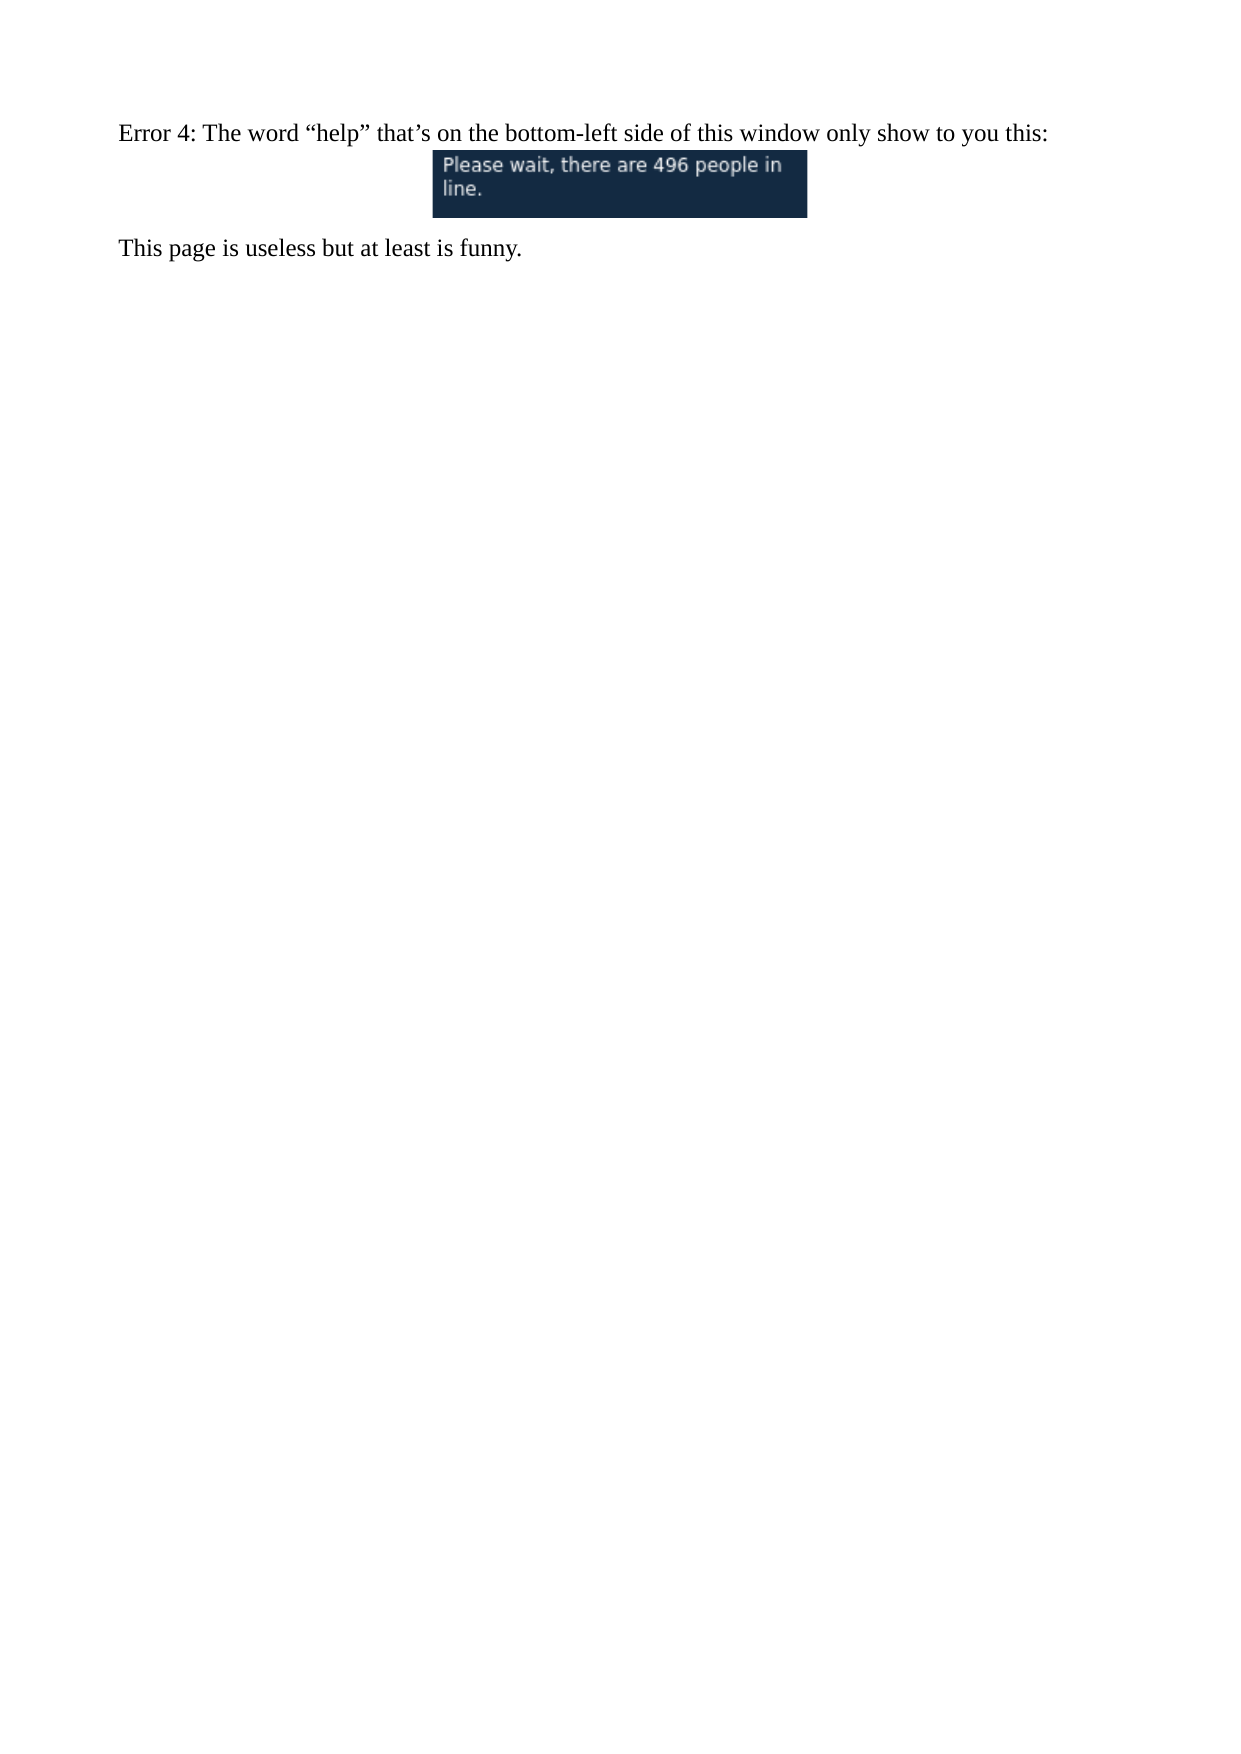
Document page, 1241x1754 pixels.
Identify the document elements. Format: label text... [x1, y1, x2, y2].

picture [432, 150, 808, 218]
text This page is useless but at least is funny. [118, 233, 1122, 262]
text Error 4: The word “help” that’s on the bottom-left side of this window only show to you this: [118, 118, 1122, 147]
